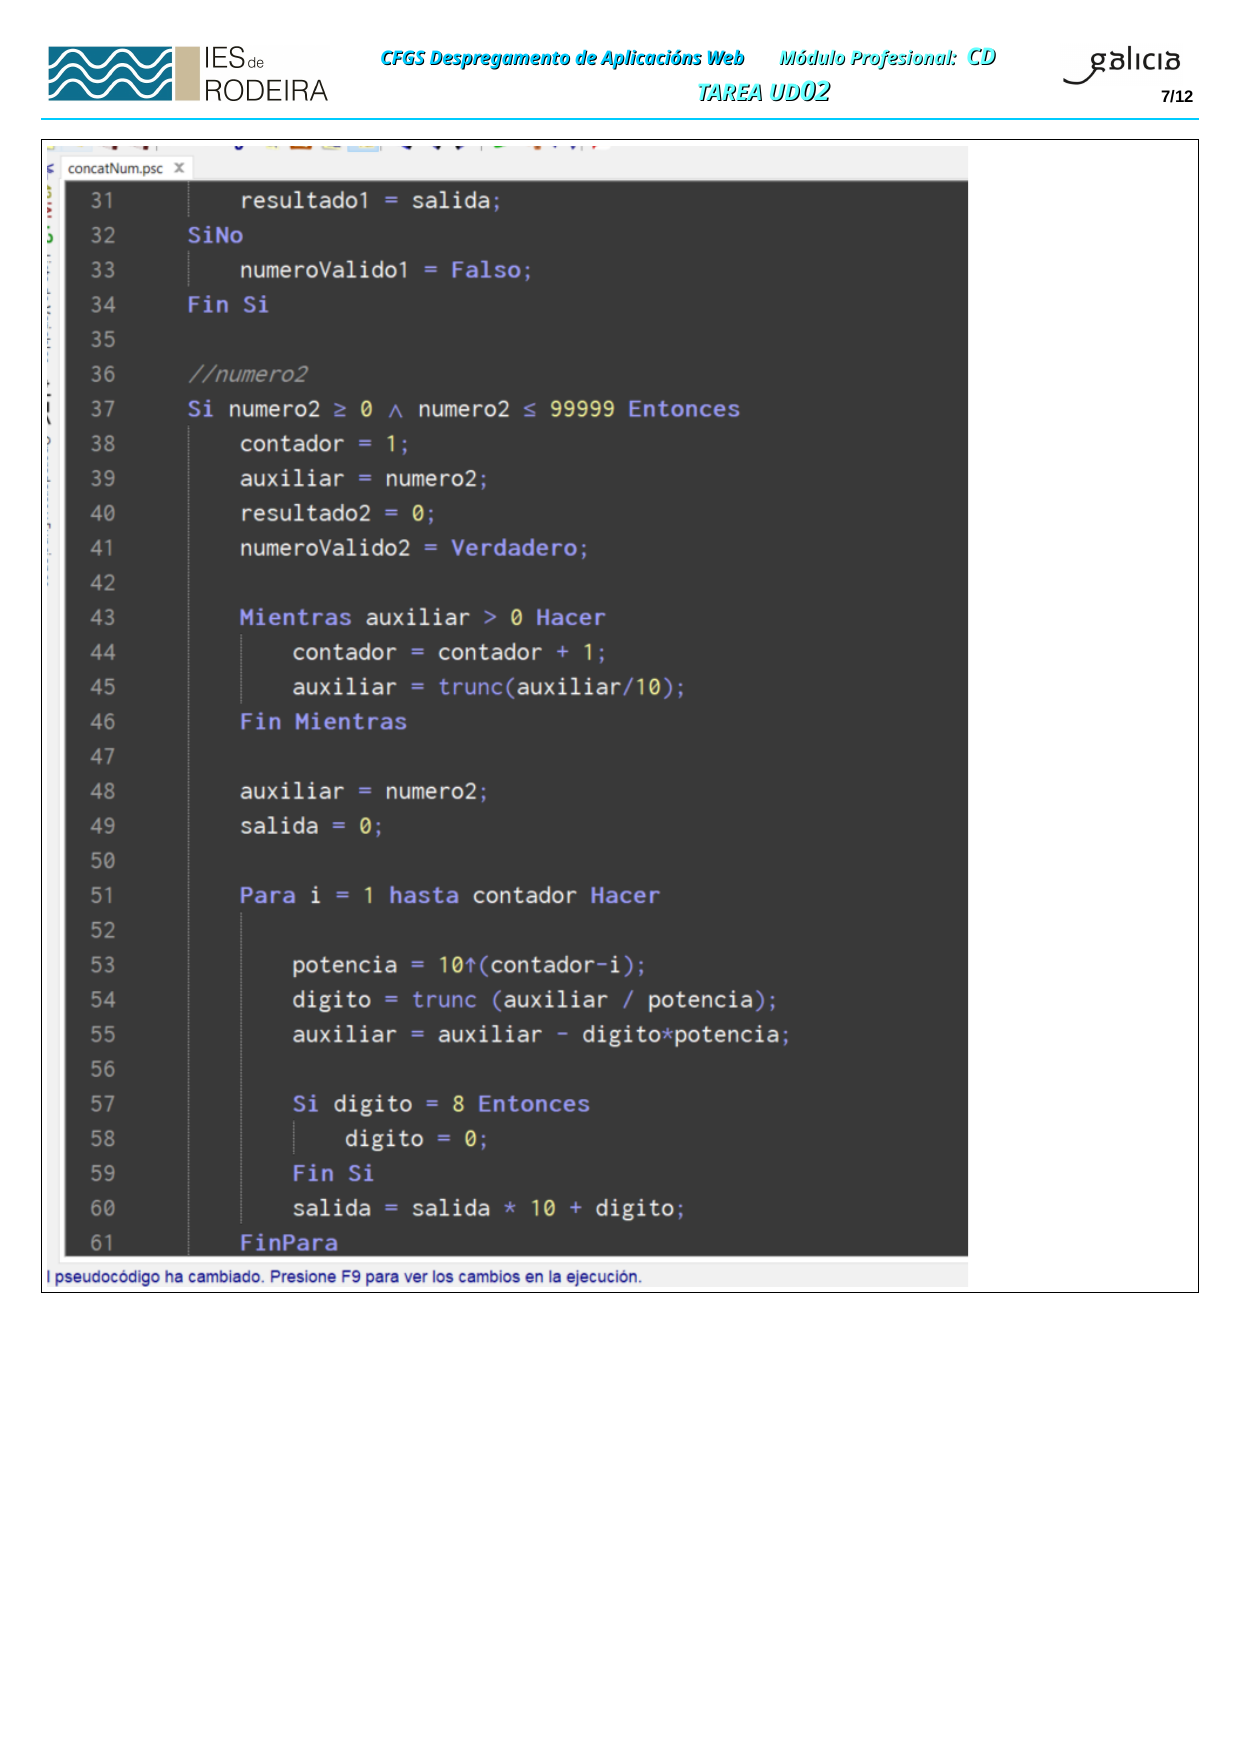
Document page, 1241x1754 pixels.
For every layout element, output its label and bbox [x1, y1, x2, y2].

picture [47, 146, 969, 1287]
picture [1064, 43, 1185, 88]
picture [47, 45, 331, 102]
table_header [42, 140, 1198, 1292]
